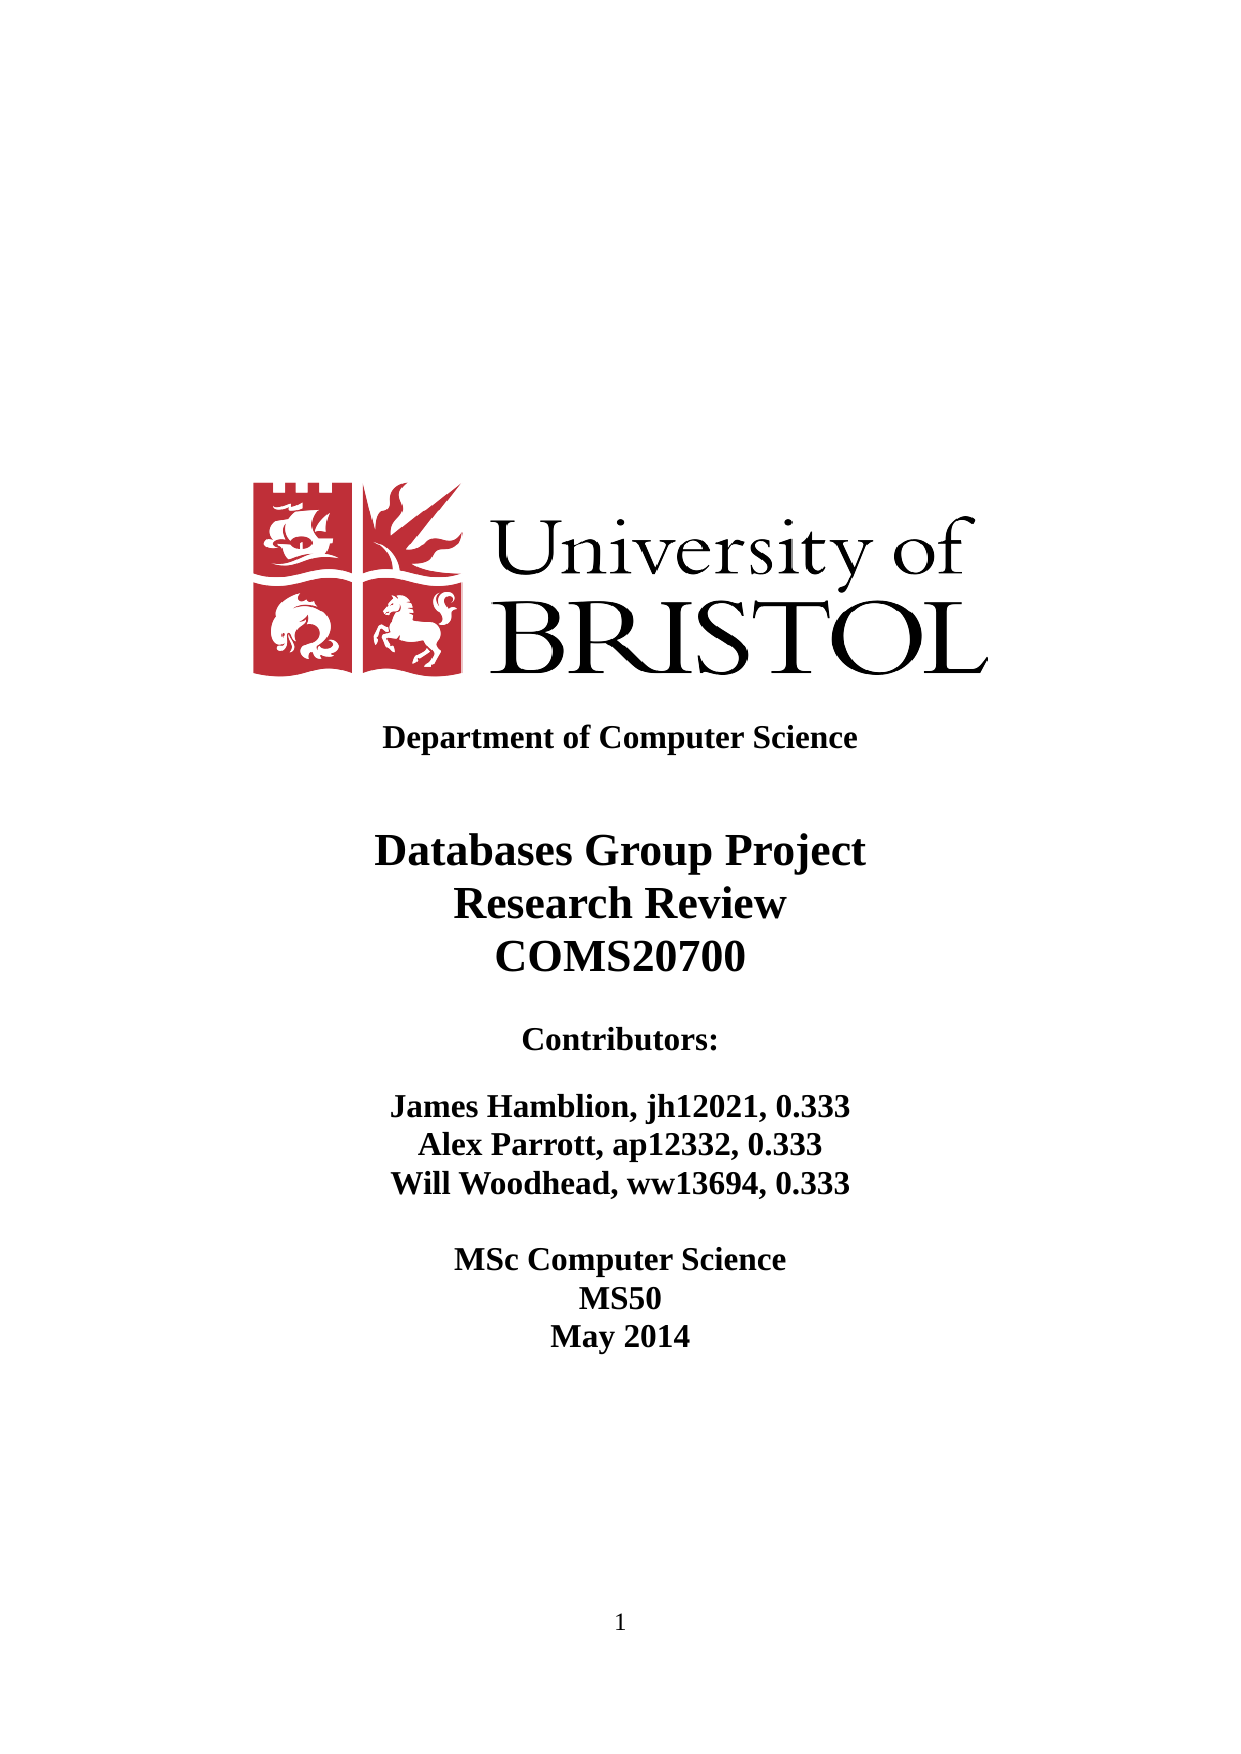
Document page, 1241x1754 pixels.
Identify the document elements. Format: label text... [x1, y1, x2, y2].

text James Hamblion, jh12021, 0.333 [118, 1086, 1122, 1125]
text Will Woodhead, ww13694, 0.333 [118, 1163, 1122, 1201]
text Alex Parrott, ap12332, 0.333 [118, 1125, 1122, 1163]
text MSc Computer Science [118, 1240, 1122, 1278]
text MS50 [118, 1278, 1122, 1316]
text Contributors: [118, 1019, 1122, 1058]
text May 2014 [118, 1316, 1122, 1355]
picture [252, 477, 988, 679]
text Department of Computer Science [118, 717, 1122, 756]
text Research Review [118, 876, 1122, 928]
text Databases Group Project [118, 823, 1122, 876]
text COMS20700 [118, 928, 1122, 981]
